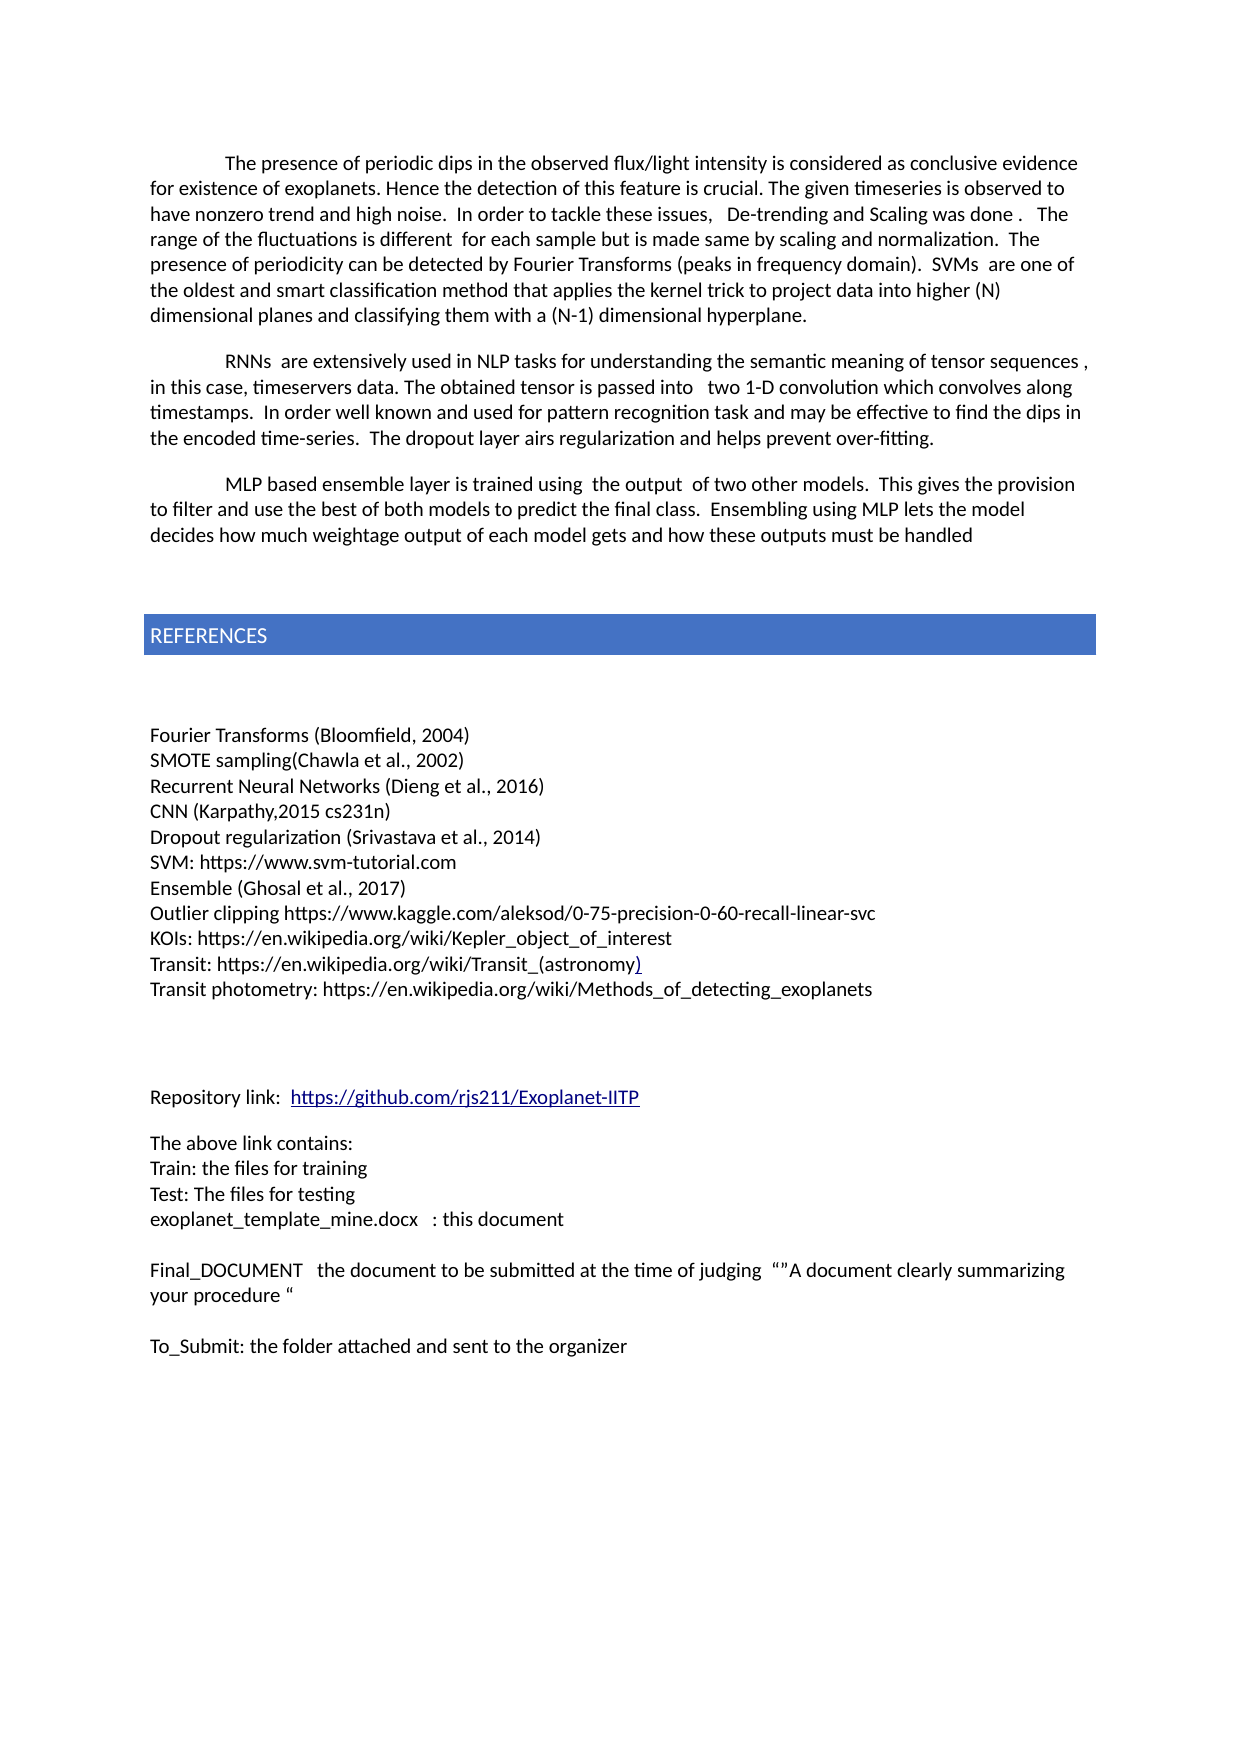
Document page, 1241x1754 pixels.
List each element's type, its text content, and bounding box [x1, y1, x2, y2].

text MLP based ensemble layer is trained using the output of two other models. This gives the provision to filter and use the best of both models to predict the final class. Ensembling using MLP lets the model decides how much weightage output of each model gets and how these outputs must be handled [150, 471, 1090, 547]
text The above link contains: Train: the files for training Test: The files for testing exoplanet_template_mine.docx : this document Final_DOCUMENT the document to be submitted at the time of judging “”A document clearly summarizing your procedure “ To_Submit: the folder attached and sent to the organizer [150, 1130, 1090, 1359]
text Repository link: https://github.com/rjs211/Exoplanet-IITP [150, 1084, 1090, 1109]
text RNNs are extensively used in NLP tasks for understanding the semantic meaning of tensor sequences , in this case, timeservers data. The obtained tensor is passed into two 1-D convolution which convolves along timestamps. In order well known and used for pattern recognition task and may be effective to find the dips in the encoded time-series. The dropout layer airs regularization and helps prevent over-fitting. [150, 349, 1090, 450]
subtitle REFERENCES [150, 621, 1090, 649]
text The presence of periodic dips in the observed flux/light intensity is considered as conclusive evidence for existence of exoplanets. Hence the detection of this feature is crucial. The given timeseries is observed to have nonzero trend and high noise. In order to tackle these issues, De-trending and Scaling was done . The range of the fluctuations is different for each sample but is made same by scaling and normalization. The presence of periodicity can be detected by Fourier Transforms (peaks in frequency domain). SVMs are one of the oldest and smart classification method that applies the kernel trick to project data into higher (N) dimensional planes and classifying them with a (N-1) dimensional hyperplane. [150, 150, 1090, 328]
text Fourier Transforms (Bloomfield, 2004) SMOTE sampling(Chawla et al., 2002) Recurrent Neural Networks (Dieng et al., 2016) CNN (Karpathy,2015 cs231n) Dropout regularization (Srivastava et al., 2014) SVM: https://www.svm-tutorial.com Ensemble (Ghosal et al., 2017) Outlier clipping https://www.kaggle.com/aleksod/0-75-precision-0-60-recall-linear-svc KOIs: https://en.wikipedia.org/wiki/Kepler_object_of_interest Transit: https://en.wikipedia.org/wiki/Transit_(astronomy) Transit photometry: https://en.wikipedia.org/wiki/Methods_of_detecting_exoplanets [150, 722, 1090, 1027]
